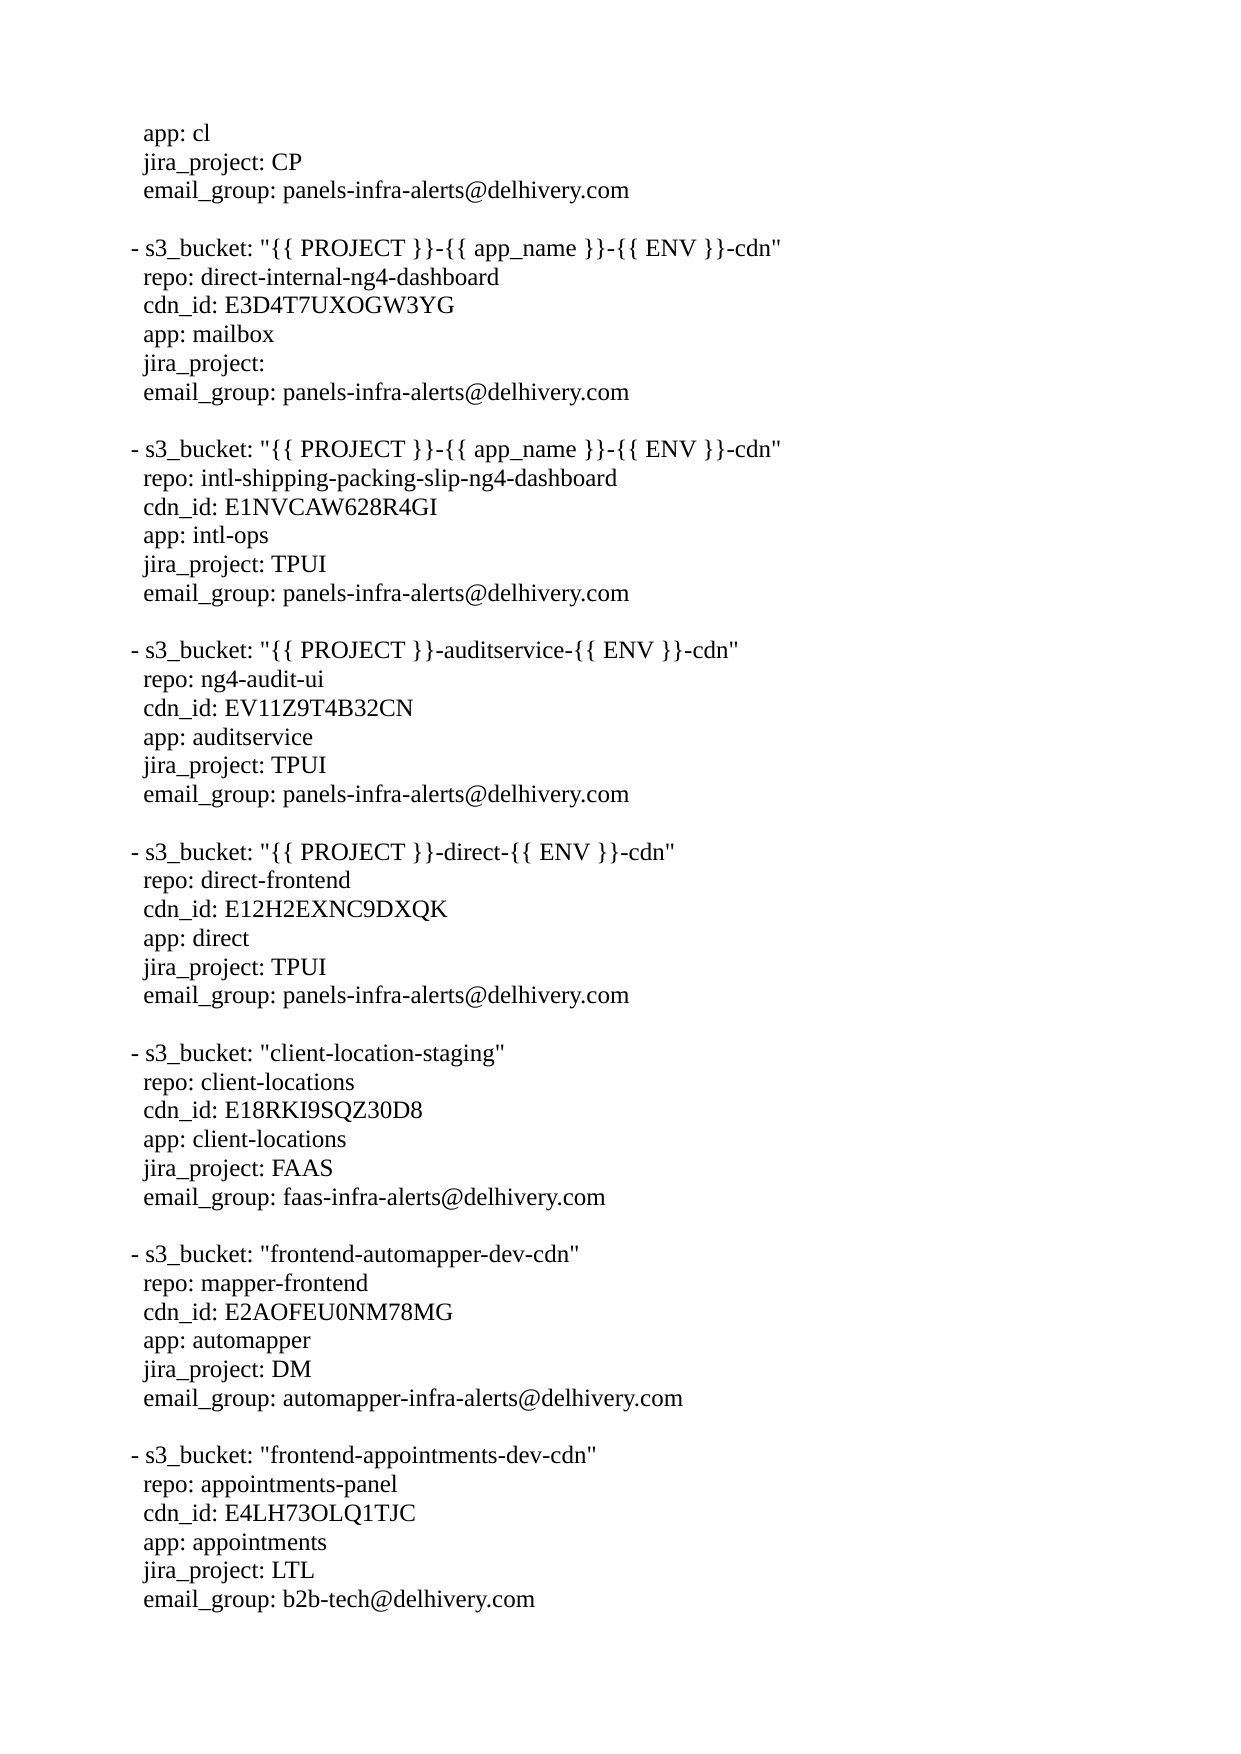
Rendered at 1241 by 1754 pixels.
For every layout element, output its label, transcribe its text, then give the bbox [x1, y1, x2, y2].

text email_group: faas-infra-alerts@delhivery.com [118, 1182, 1122, 1211]
text repo: direct-frontend [118, 866, 1122, 894]
text - s3_bucket: "{{ PROJECT }}-{{ app_name }}-{{ ENV }}-cdn" [118, 434, 1122, 463]
text jira_project: TPUI [118, 751, 1122, 779]
text repo: direct-internal-ng4-dashboard [118, 262, 1122, 291]
text app: mailbox [118, 319, 1122, 348]
text cdn_id: E3D4T7UXOGW3YG [118, 291, 1122, 319]
text email_group: panels-infra-alerts@delhivery.com [118, 578, 1122, 607]
text email_group: panels-infra-alerts@delhivery.com [118, 779, 1122, 808]
text app: cl [118, 118, 1122, 147]
text cdn_id: E2AOFEU0NM78MG [118, 1297, 1122, 1326]
text email_group: panels-infra-alerts@delhivery.com [118, 377, 1122, 406]
text email_group: automapper-infra-alerts@delhivery.com [118, 1383, 1122, 1412]
text email_group: panels-infra-alerts@delhivery.com [118, 981, 1122, 1009]
text - s3_bucket: "frontend-appointments-dev-cdn" [118, 1441, 1122, 1469]
text email_group: panels-infra-alerts@delhivery.com [118, 176, 1122, 204]
text jira_project: FAAS [118, 1153, 1122, 1182]
text repo: intl-shipping-packing-slip-ng4-dashboard [118, 463, 1122, 492]
text cdn_id: EV11Z9T4B32CN [118, 693, 1122, 722]
text jira_project: TPUI [118, 549, 1122, 578]
text app: client-locations [118, 1124, 1122, 1153]
text - s3_bucket: "{{ PROJECT }}-auditservice-{{ ENV }}-cdn" [118, 636, 1122, 664]
text - s3_bucket: "{{ PROJECT }}-direct-{{ ENV }}-cdn" [118, 837, 1122, 866]
text repo: client-locations [118, 1067, 1122, 1096]
text - s3_bucket: "client-location-staging" [118, 1038, 1122, 1067]
text repo: ng4-audit-ui [118, 664, 1122, 693]
text cdn_id: E1NVCAW628R4GI [118, 492, 1122, 521]
text app: automapper [118, 1326, 1122, 1354]
text jira_project: DM [118, 1354, 1122, 1383]
text app: appointments [118, 1527, 1122, 1556]
text - s3_bucket: "{{ PROJECT }}-{{ app_name }}-{{ ENV }}-cdn" [118, 233, 1122, 262]
text cdn_id: E4LH73OLQ1TJC [118, 1498, 1122, 1527]
text - s3_bucket: "frontend-automapper-dev-cdn" [118, 1239, 1122, 1268]
text cdn_id: E18RKI9SQZ30D8 [118, 1096, 1122, 1124]
text jira_project: TPUI [118, 952, 1122, 981]
text email_group: b2b-tech@delhivery.com [118, 1584, 1122, 1613]
text repo: mapper-frontend [118, 1268, 1122, 1297]
text jira_project: LTL [118, 1556, 1122, 1584]
text app: direct [118, 923, 1122, 952]
text cdn_id: E12H2EXNC9DXQK [118, 894, 1122, 923]
text app: auditservice [118, 722, 1122, 751]
text repo: appointments-panel [118, 1469, 1122, 1498]
text app: intl-ops [118, 521, 1122, 549]
text jira_project: [118, 348, 1122, 377]
text jira_project: CP [118, 147, 1122, 176]
